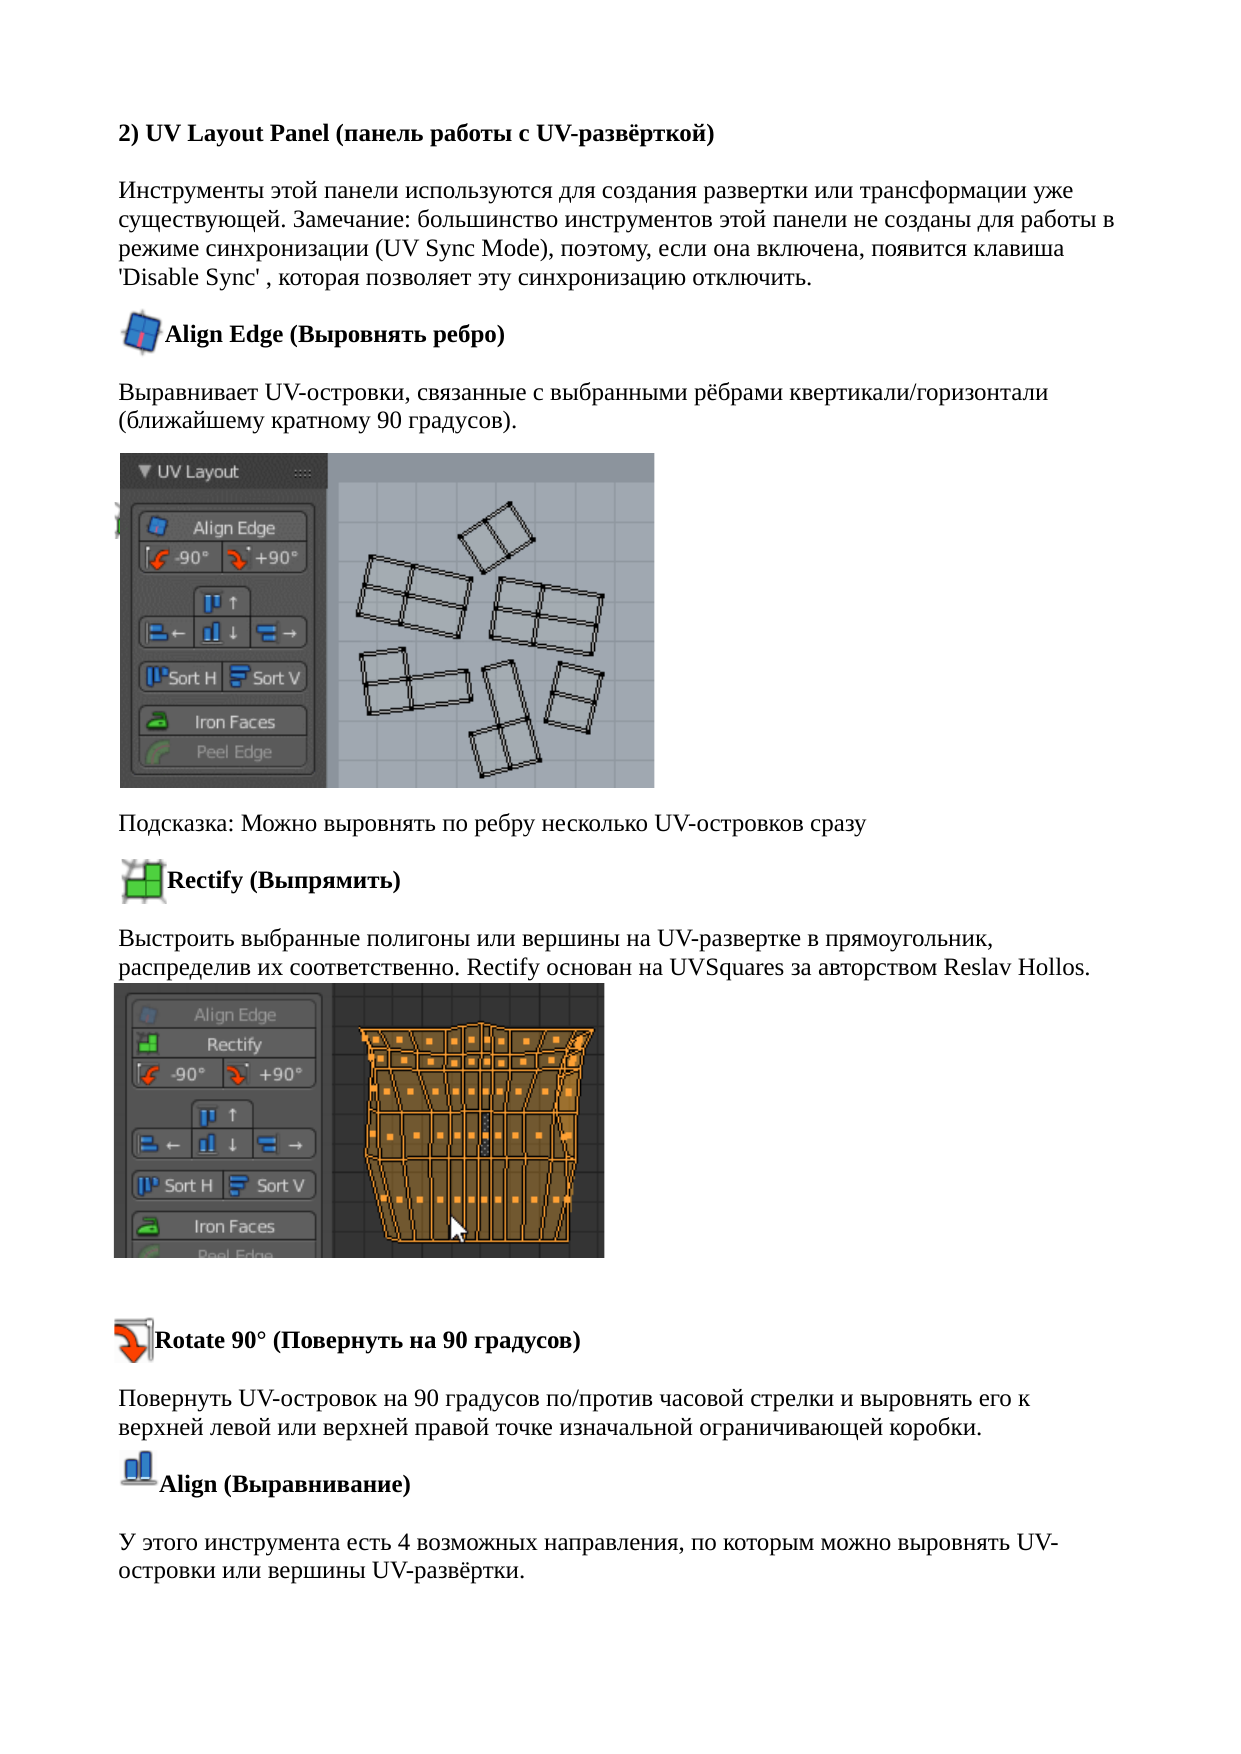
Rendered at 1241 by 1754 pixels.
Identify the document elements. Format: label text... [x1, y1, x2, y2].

picture [119, 308, 165, 358]
text 2) UV Layout Panel (панель работы с UV-развёрткой) Инструменты этой панели используются для создания развертки или трансформации уже существующей. Замечание: большинство инструментов этой панели не созданы для работы в режиме синхронизации (UV Sync Mode), поэтому, если она включена, появится клавиша 'Disable Sync' , которая позволяет эту синхронизацию отключить. Align Edge (Выровнять ребро) Выравнивает UV-островки, связанные с выбранными рёбрами квертикали/горизонтали (ближайшему кратному 90 градусов). [118, 118, 1122, 434]
text Подсказка: Можно выровнять по ребру несколько UV-островков сразу Rectify (Выпрямить) Выстроить выбранные полигоны или вершины на UV-развертке в прямоугольник, распределив их соответственно. Rectify основан на UVSquares за авторством Reslav Hollos. [118, 808, 1122, 1038]
picture [119, 1450, 159, 1486]
picture [114, 453, 655, 788]
picture [121, 859, 167, 904]
picture [114, 1317, 155, 1363]
text Rotate 90° (Повернуть на 90 градусов) Повернуть UV-островок на 90 градусов по/против часовой стрелки и выровнять его к верхней левой или верхней правой точке изначальной ограничивающей коробки. Align (Выравнивание) У этого инструмента есть 4 возможных направления, по которым можно выровнять UV-островки или вершины UV-развёртки. [118, 1326, 1122, 1584]
picture [113, 983, 605, 1258]
